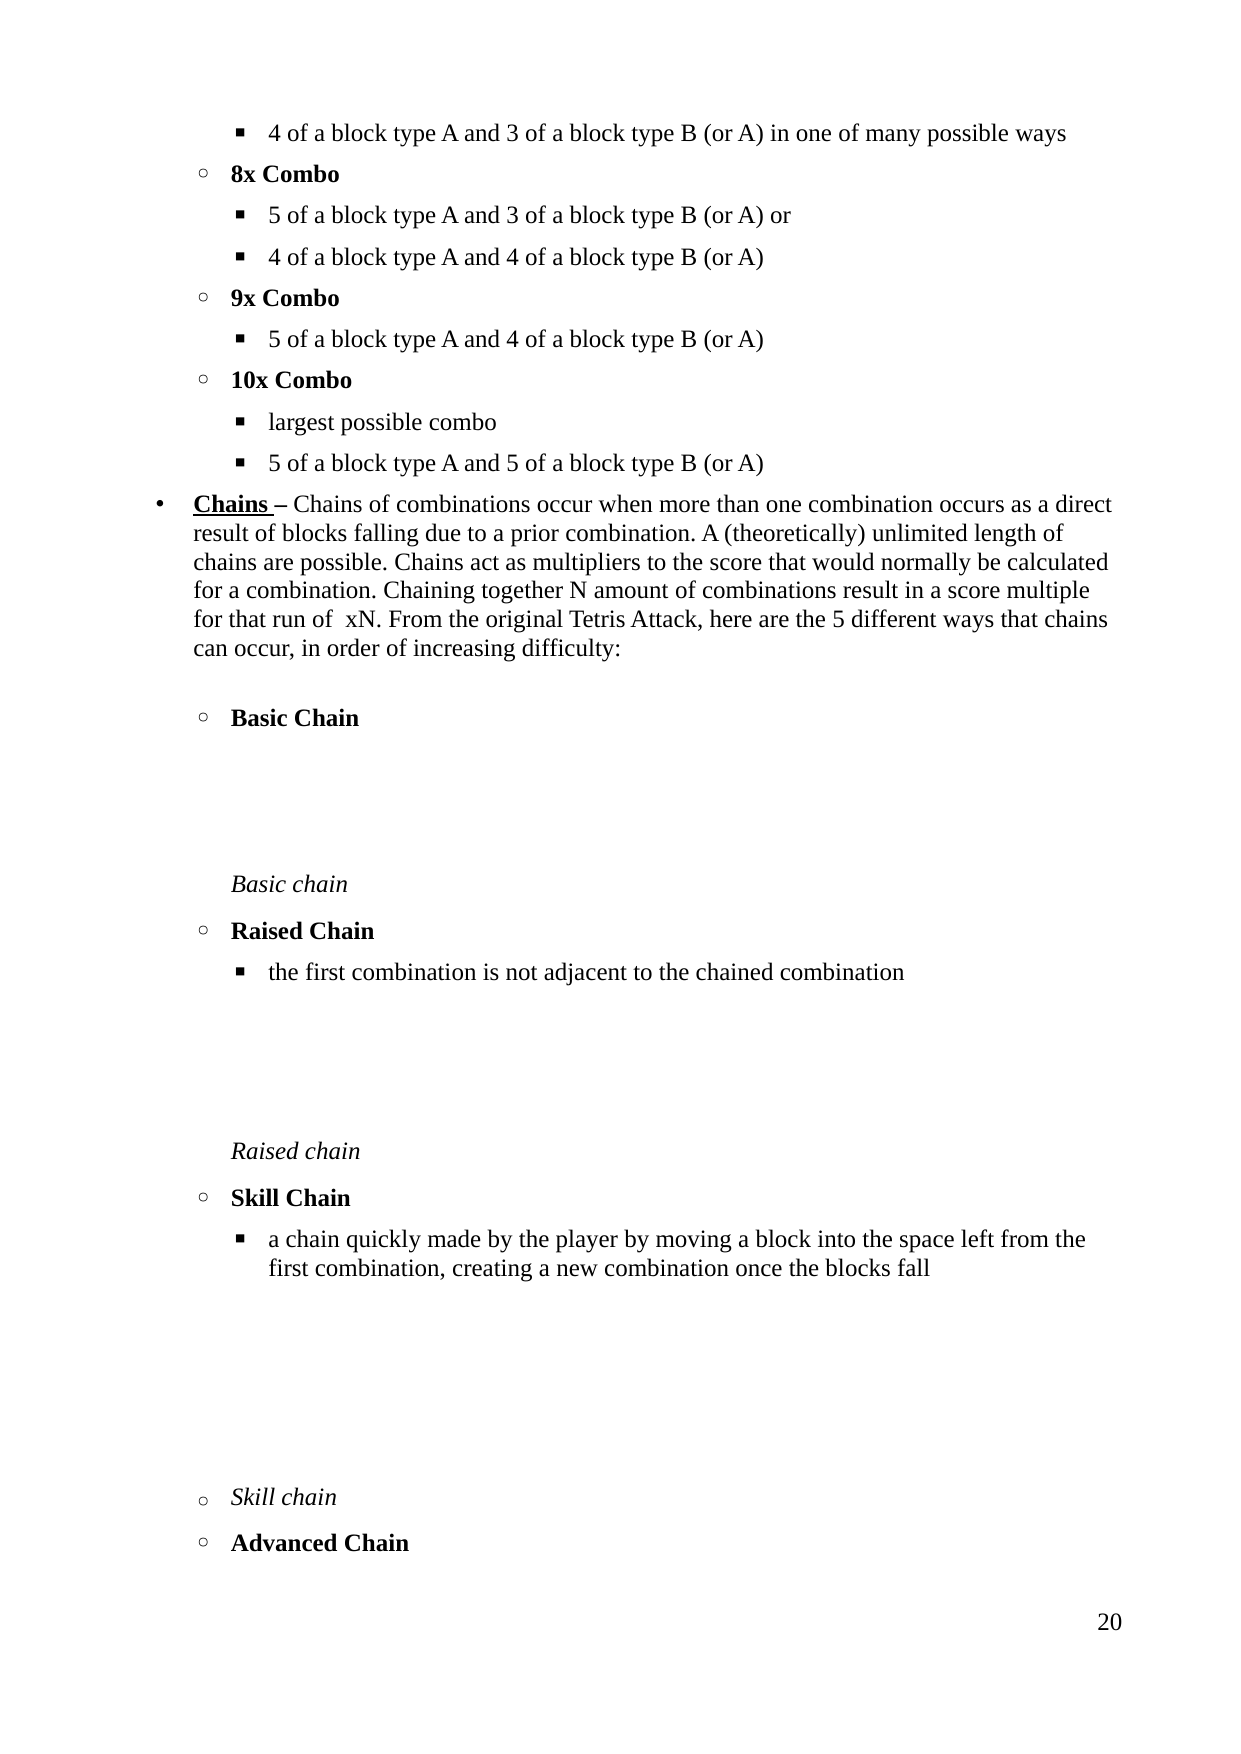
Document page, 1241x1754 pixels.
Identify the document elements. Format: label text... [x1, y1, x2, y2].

list largest possible combo [231, 407, 1122, 436]
list 10x Combo [193, 366, 1122, 394]
list Raised chain [231, 1011, 731, 1165]
list Basic chain [231, 744, 1081, 898]
list 4 of a block type A and 3 of a block type B (or A) in one of many possible ways [231, 118, 1122, 147]
list Skill chain [231, 1307, 706, 1511]
list Skill Chain [193, 1183, 1122, 1212]
list Chains – Chains of combinations occur when more than one combination occurs as a direct result of blocks falling due to a prior combination. A (theoretically) unlimited length of chains are possible. Chains act as multipliers to the score that would normally be calculated for a combination. Chaining together N amount of combinations result in a score multiple for that run of xN. From the original Tetris Attack, here are the 5 different ways that chains can occur, in order of increasing difficulty: [156, 489, 1122, 691]
list Basic Chain [193, 703, 1122, 904]
list the first combination is not adjacent to the chained combination [231, 957, 1122, 986]
list 9x Combo [193, 283, 1122, 312]
list 5 of a block type A and 3 of a block type B (or A) or [231, 201, 1122, 229]
list 5 of a block type A and 4 of a block type B (or A) [231, 324, 1122, 353]
list 4 of a block type A and 4 of a block type B (or A) [231, 242, 1122, 271]
list Advanced Chain [193, 1528, 1122, 1557]
list 5 of a block type A and 5 of a block type B (or A) [231, 448, 1122, 477]
list Raised Chain [193, 916, 1122, 945]
list 8x Combo [193, 159, 1122, 188]
list a chain quickly made by the player by moving a block into the space left from the first combination, creating a new combination once the blocks fall [231, 1224, 1122, 1282]
